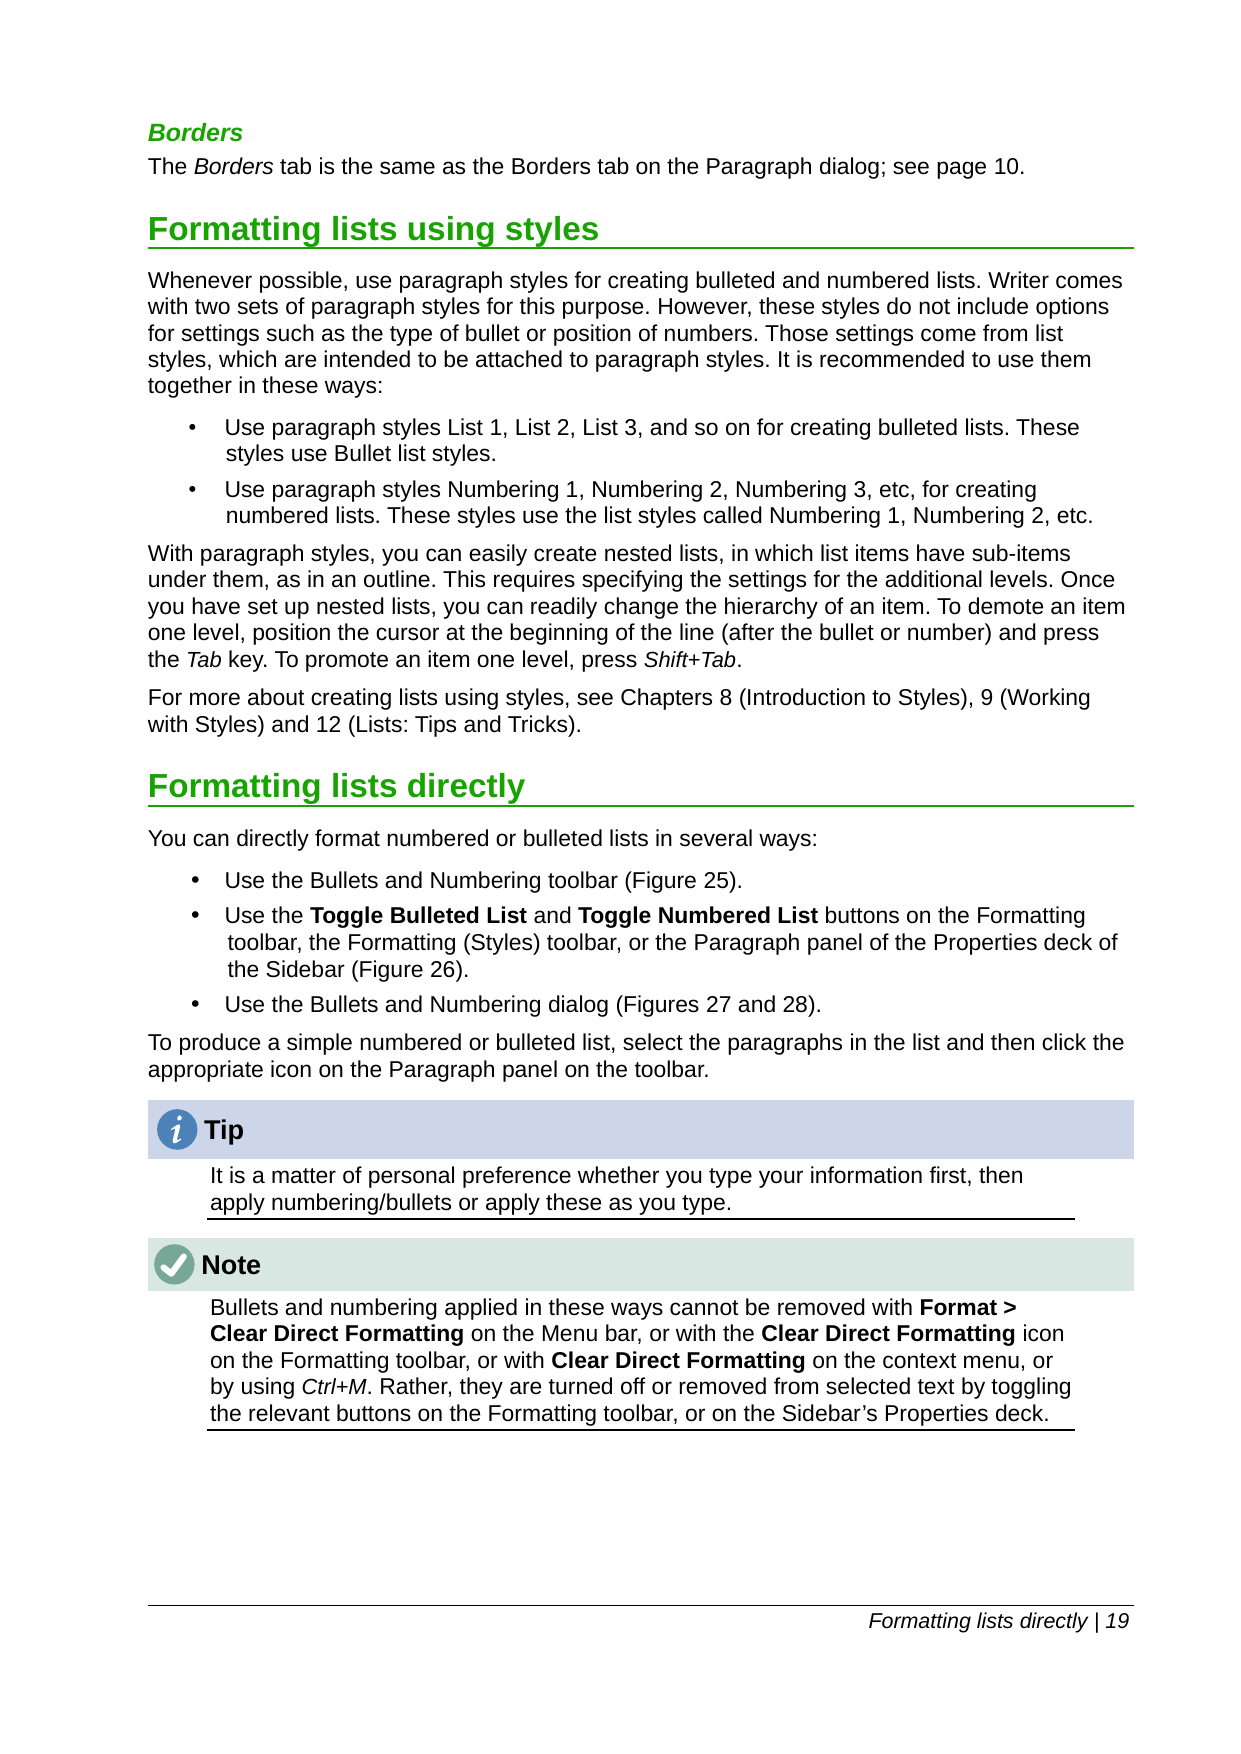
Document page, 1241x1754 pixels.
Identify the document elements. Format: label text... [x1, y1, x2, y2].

subtitle Tip [148, 1100, 1134, 1159]
list Use the Bullets and Numbering toolbar (Figure 25). [185, 864, 1134, 893]
text With paragraph styles, you can easily create nested lists, in which list items have sub-items under them, as in an outline. This requires specifying the settings for the additional levels. Once you have set up nested lists, you can readily change the hierarchy of an item. To demote an item one level, position the cursor at the beginning of the line (after the bullet or number) and press the Tab key. To promote an item one level, press Shift+Tab. [148, 540, 1134, 672]
text Whenever possible, use paragraph styles for creating bulleted and numbered lists. Writer comes with two sets of paragraph styles for this purpose. However, these styles do not include options for settings such as the type of bullet or position of numbers. Those settings come from list styles, which are intended to be attached to paragraph styles. It is recommended to use them together in these ways: [148, 267, 1134, 399]
text To produce a simple numbered or bulleted list, select the paragraphs in the list and then click the appropriate icon on the Paragraph panel on the toolbar. [148, 1029, 1134, 1082]
subtitle Formatting lists directly [148, 767, 1134, 805]
subtitle Formatting lists using styles [148, 209, 1134, 247]
list Use paragraph styles Numbering 1, Numbering 2, Numbering 3, etc, for creating numbered lists. These styles use the list styles called Numbering 1, Numbering 2, etc. [185, 473, 1134, 531]
list Use the Toggle Bulleted List and Toggle Numbered List buttons on the Formatting toolbar, the Formatting (Styles) toolbar, or the Paragraph panel of the Properties deck of the Sidebar (Figure 26). [185, 899, 1134, 982]
text It is a matter of personal preference whether you type your information first, then apply numbering/bullets or apply these as you type. [207, 1159, 1075, 1218]
subtitle Note [148, 1238, 1134, 1291]
text Bullets and numbering applied in these ways cannot be removed with Format > Clear Direct Formatting on the Menu bar, or with the Clear Direct Formatting icon on the Formatting toolbar, or with Clear Direct Formatting on the context menu, or by using Ctrl+M. Rather, they are turned off or removed from selected text by toggling the relevant buttons on the Formatting toolbar, or on the Sidebar’s Properties deck. [207, 1291, 1075, 1429]
list Use the Bullets and Numbering dialog (Figures 27 and 28). [185, 988, 1134, 1021]
list You can directly format numbered or bulleted lists in several ways: [148, 825, 1134, 851]
list Use paragraph styles List 1, List 2, List 3, and so on for creating bulleted lists. These styles use Bullet list styles. [185, 411, 1134, 467]
text For more about creating lists using styles, see Chapters 8 (Introduction to Styles), 9 (Working with Styles) and 12 (Lists: Tips and Tricks). [148, 684, 1134, 737]
subtitle Borders [148, 118, 1134, 147]
text The Borders tab is the same as the Borders tab on the Paragraph dialog; see page 10. [148, 153, 1134, 179]
